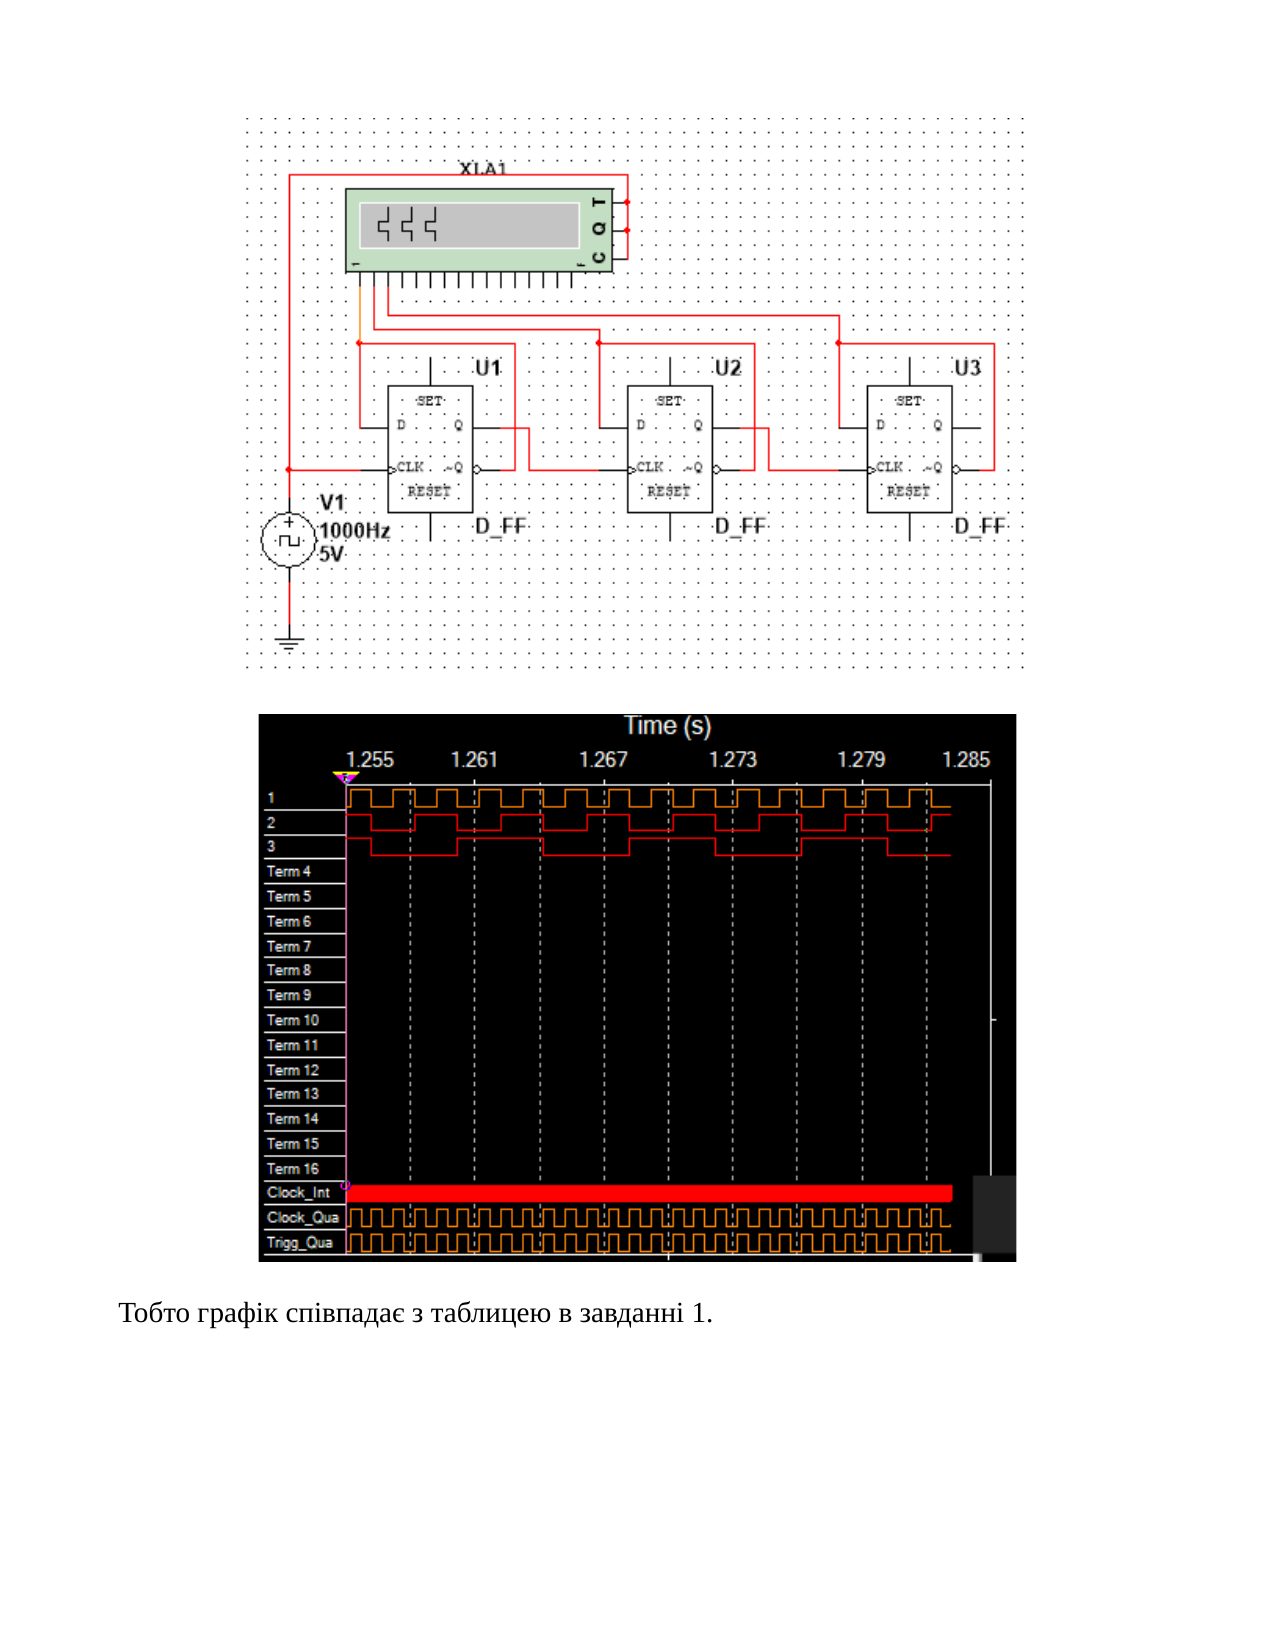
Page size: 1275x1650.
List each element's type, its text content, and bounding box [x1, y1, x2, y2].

text Тобто графік співпадає з таблицею в завданні 1. [118, 1295, 1157, 1328]
picture [258, 714, 1017, 1262]
picture [242, 118, 1033, 681]
